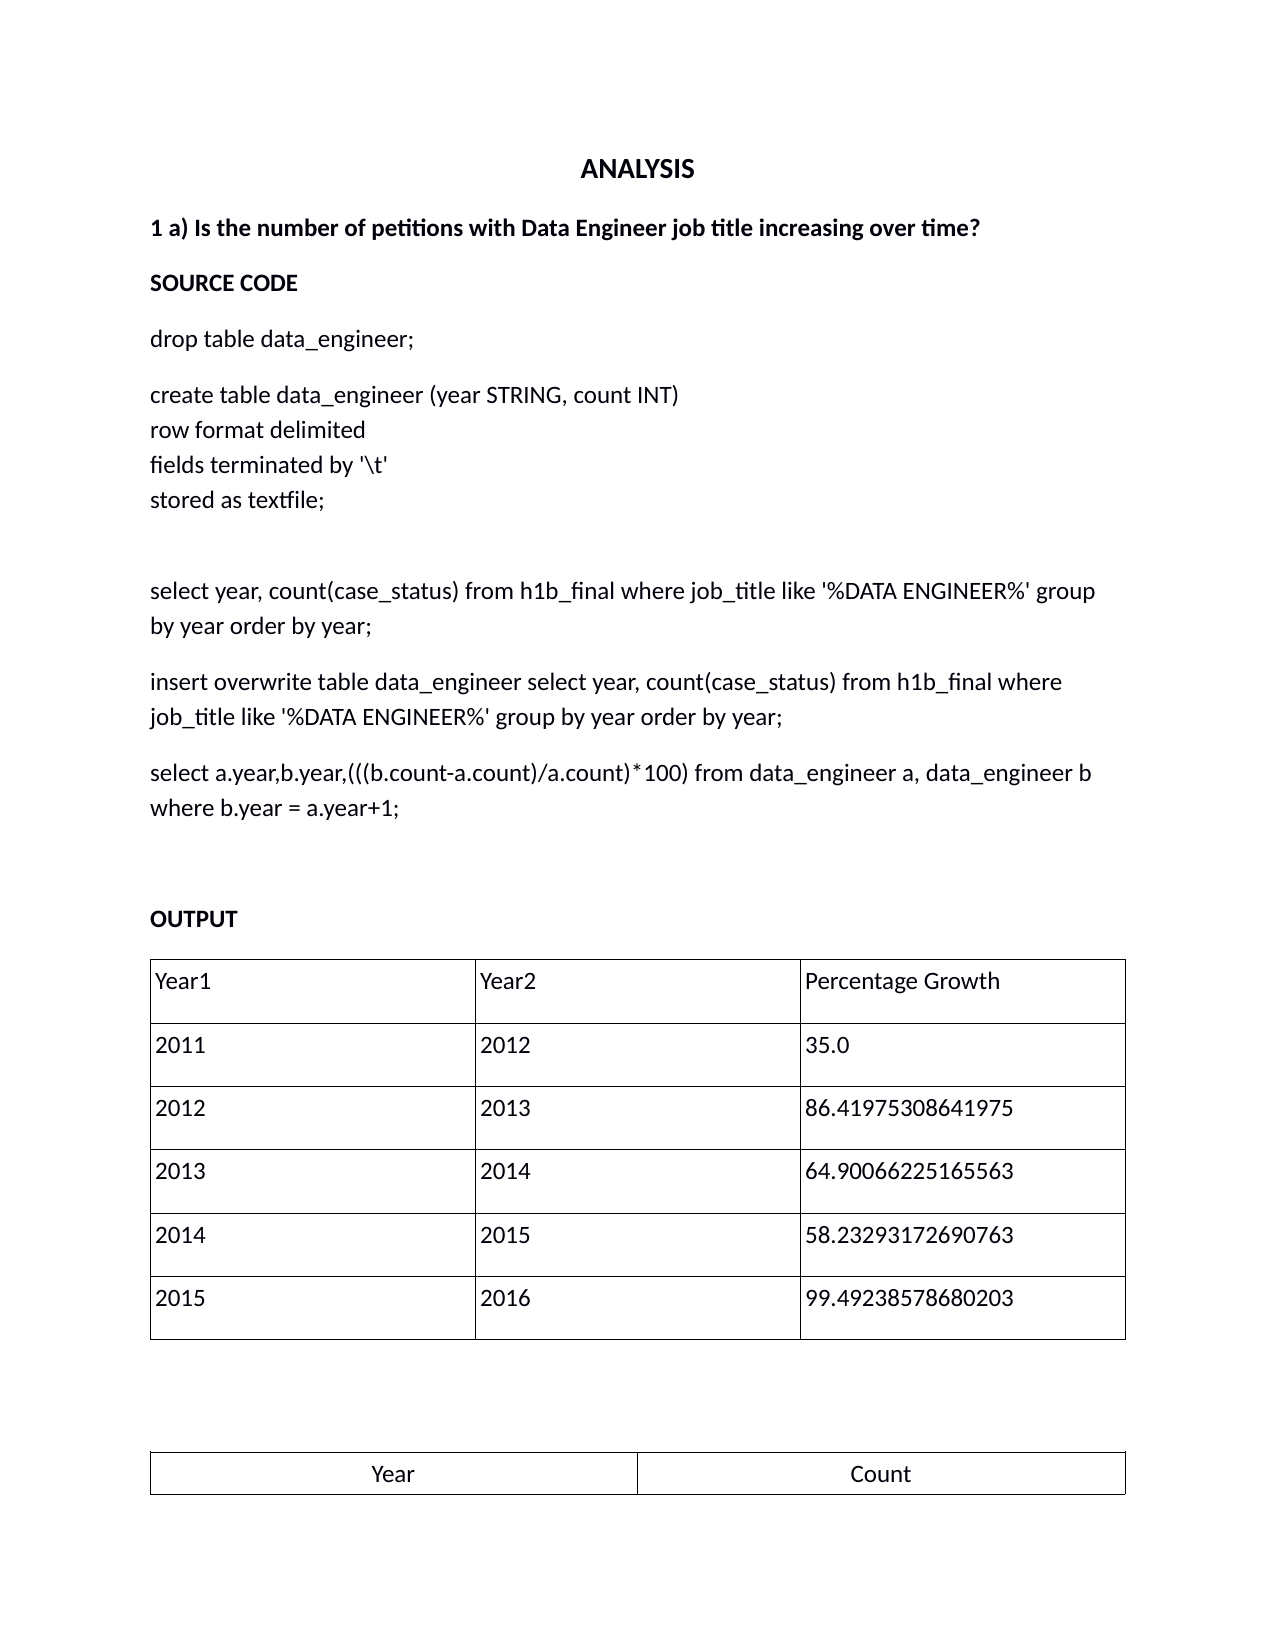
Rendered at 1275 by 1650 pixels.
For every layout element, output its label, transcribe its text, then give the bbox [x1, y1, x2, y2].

text select a.year,b.year,(((b.count-a.count)/a.count)*100) from data_engineer a, data_engineer b where b.year = a.year+1; [150, 757, 1125, 822]
text stored as textfile; [150, 484, 1125, 515]
table_header Year1 [151, 960, 475, 1023]
text insert overwrite table data_engineer select year, count(case_status) from h1b_final where job_title like '%DATA ENGINEER%' group by year order by year; [150, 666, 1125, 731]
table_cell 99.49238578680203 [801, 1277, 1125, 1339]
table_header Count [638, 1453, 1125, 1494]
text SOURCE CODE [150, 268, 1125, 298]
text ANALYSIS [150, 150, 1125, 186]
table_cell 58.23293172690763 [801, 1214, 1125, 1276]
text select year, count(case_status) from h1b_final where job_title like '%DATA ENGINEER%' group by year order by year; [150, 575, 1125, 641]
table_cell 2012 [151, 1087, 475, 1149]
table_header Year [151, 1453, 637, 1494]
table_cell 2014 [151, 1214, 475, 1276]
text OUTPUT [150, 903, 1125, 934]
table_cell 2012 [476, 1024, 800, 1086]
table_cell 2015 [151, 1277, 475, 1339]
text 1 a) Is the number of petitions with Data Engineer job title increasing over time? [150, 212, 1125, 242]
table_cell 2015 [476, 1214, 800, 1276]
text drop table data_engineer; [150, 323, 1125, 354]
table_header Year2 [476, 960, 800, 1023]
table_cell 35.0 [801, 1024, 1125, 1086]
text row format delimited [150, 414, 1125, 445]
table_cell 64.90066225165563 [801, 1150, 1125, 1213]
table_cell 2013 [476, 1087, 800, 1149]
table_header Percentage Growth [801, 960, 1125, 1023]
table_cell 86.41975308641975 [801, 1087, 1125, 1149]
table_cell 2014 [476, 1150, 800, 1213]
table_cell 2013 [151, 1150, 475, 1213]
text fields terminated by '\t' [150, 449, 1125, 480]
text create table data_engineer (year STRING, count INT) [150, 379, 1125, 410]
table_cell 2016 [476, 1277, 800, 1339]
table_cell 2011 [151, 1024, 475, 1086]
